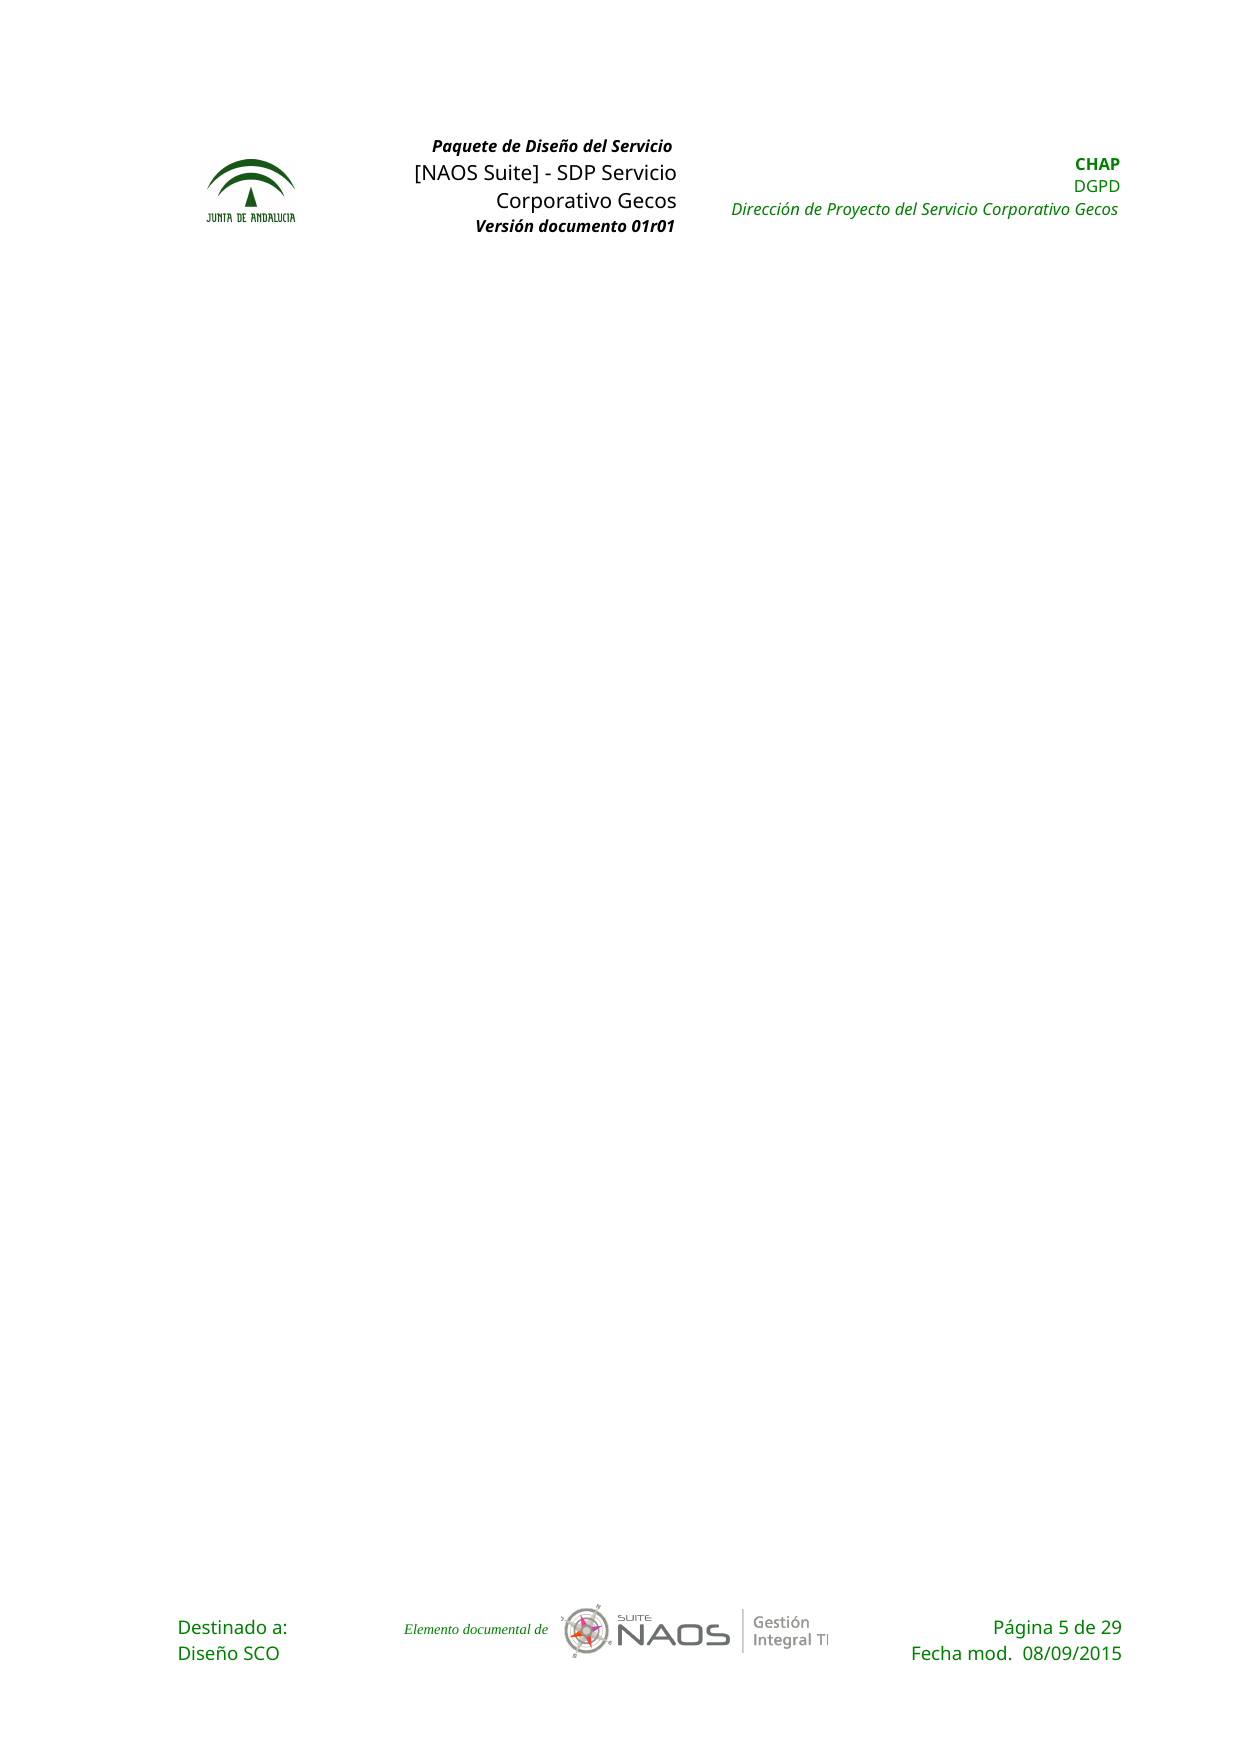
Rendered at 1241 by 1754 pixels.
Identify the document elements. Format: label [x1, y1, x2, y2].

picture [560, 1604, 829, 1658]
picture [201, 159, 298, 226]
